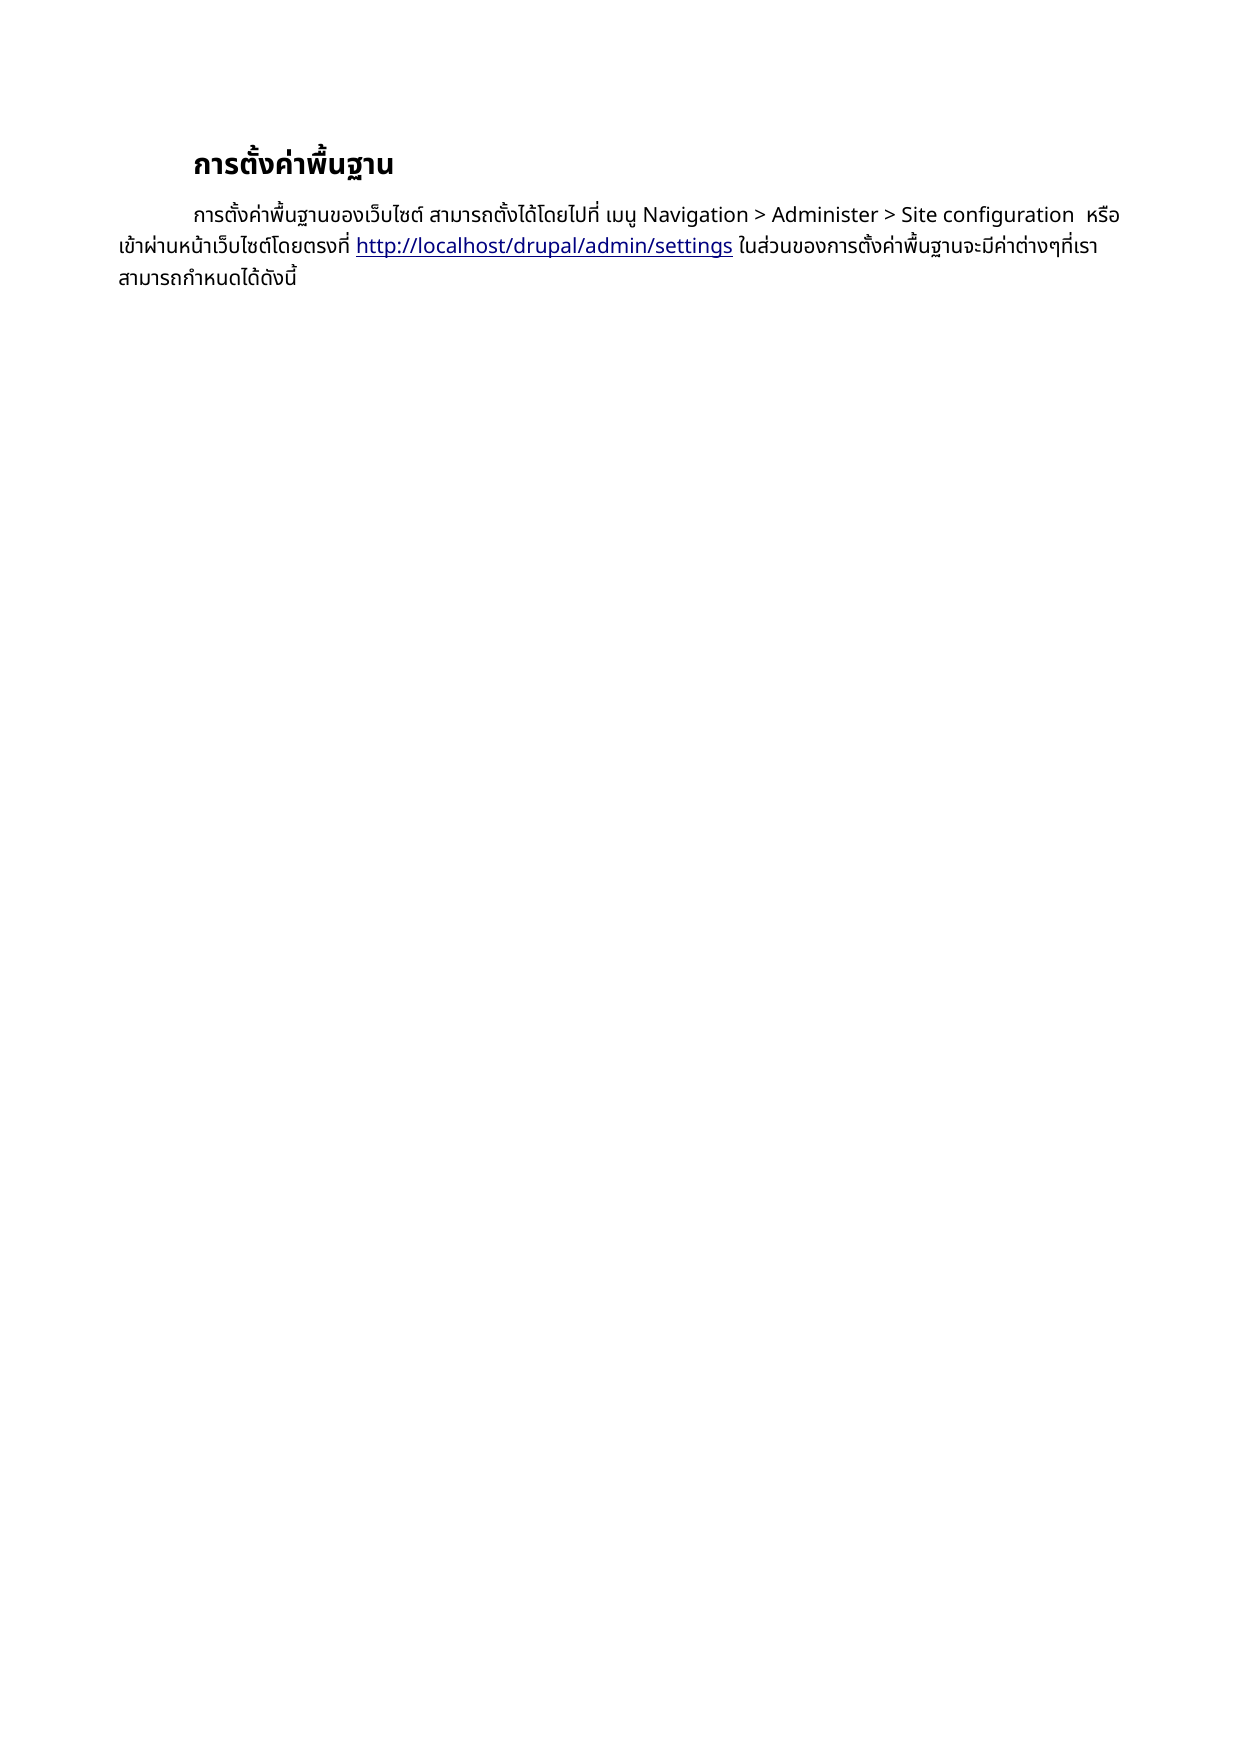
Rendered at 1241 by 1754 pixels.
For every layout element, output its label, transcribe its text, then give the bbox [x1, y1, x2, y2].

subtitle การตั้งค่าพื้นฐาน [193, 143, 1122, 187]
text การตั้งค่าพื้นฐานของเว็บไซต์ สามารถตั้งได้โดยไปที่ เมนู Navigation > Administer > Site configuration หรือเข้าผ่านหน้าเว็บไซต์โดยตรงที่ http://localhost/drupal/admin/settings ในส่วนของการตั้งค่าพื้นฐานจะมีค่าต่างๆที่เราสามารถกำหนดได้ดังนี้ [118, 200, 1122, 294]
